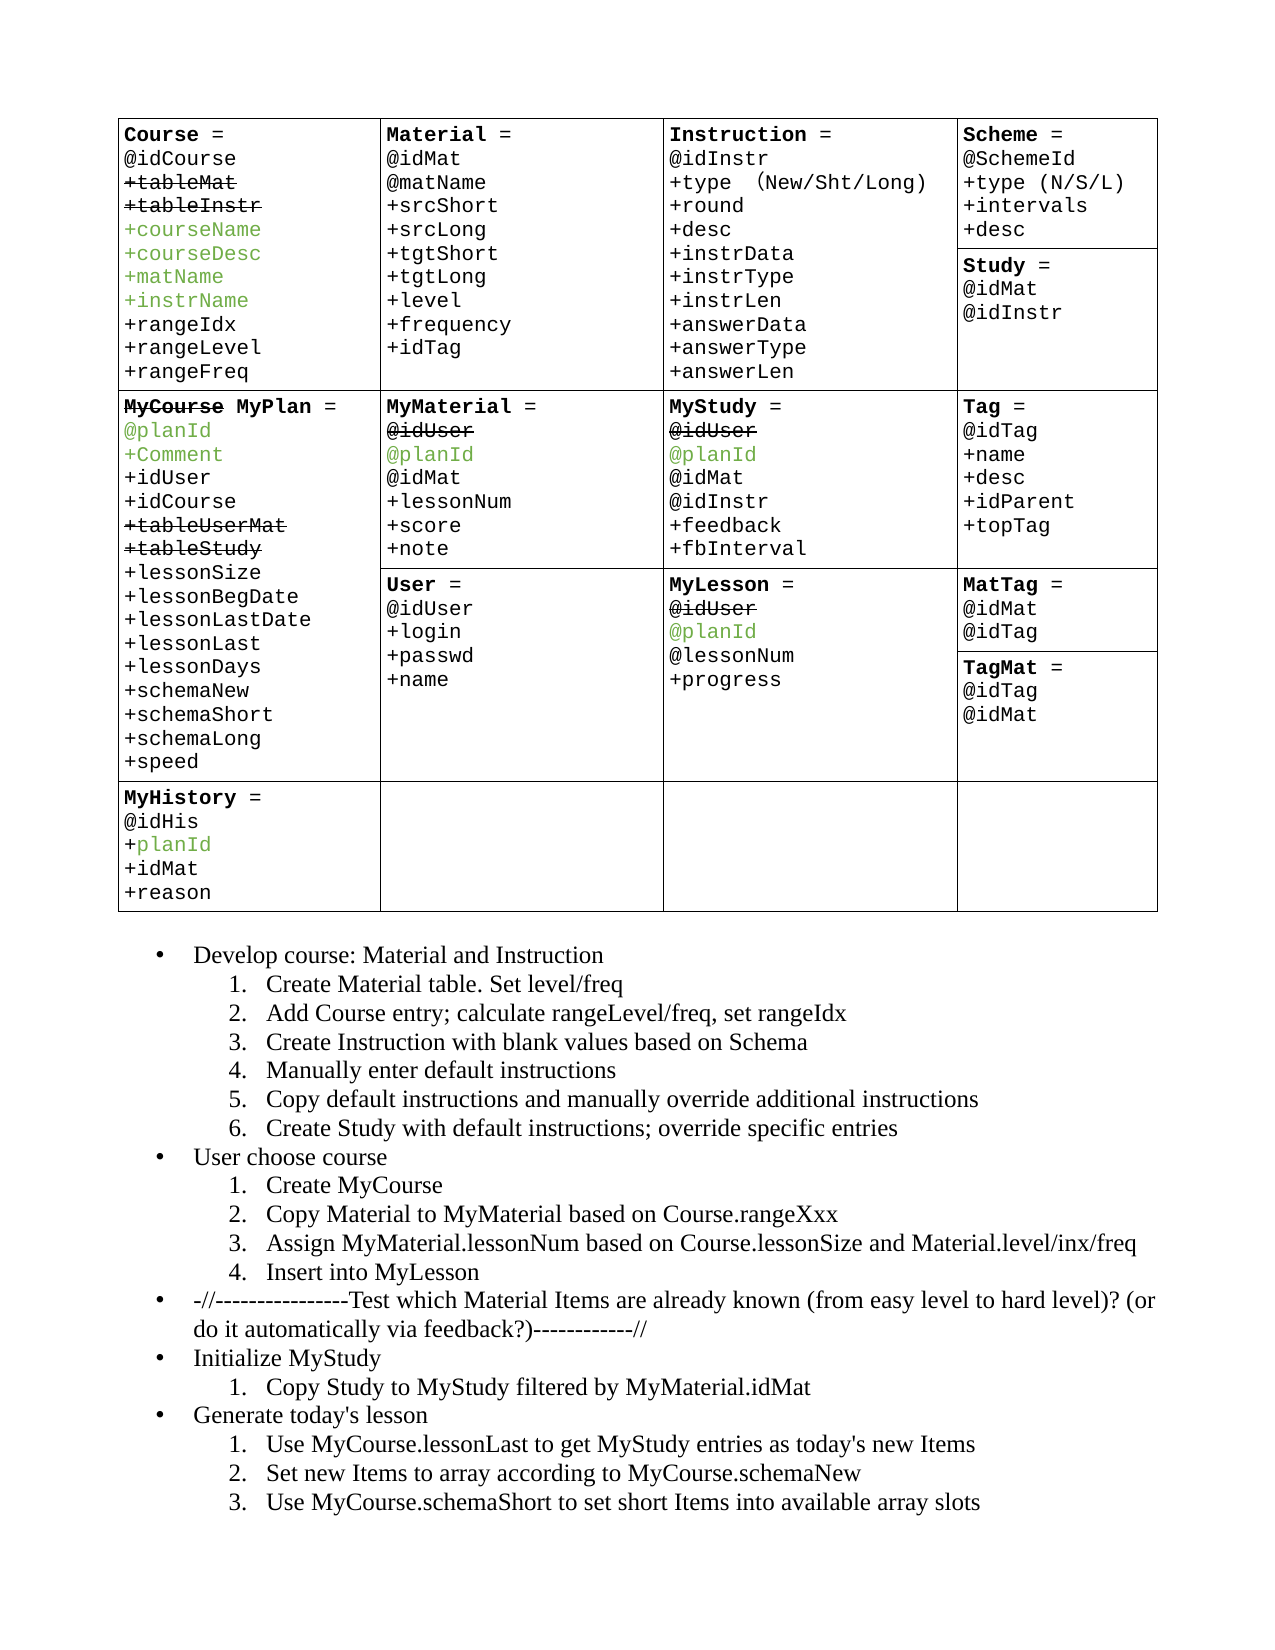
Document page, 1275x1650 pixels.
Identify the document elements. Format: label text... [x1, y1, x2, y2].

list Use MyCourse.lessonLast to get MyStudy entries as today's new Items [228, 1429, 1157, 1458]
table_cell User = @idUser +login +passwd +name [381, 569, 663, 781]
list Assign MyMaterial.lessonNum based on Course.lessonSize and Material.level/inx/freq [228, 1228, 1157, 1257]
table_cell MatTag = @idMat @idTag [958, 569, 1157, 651]
list Create MyCourse [228, 1170, 1157, 1199]
list Create Material table. Set level/freq [228, 969, 1157, 998]
table_header Material = @idMat @matName +srcShort +srcLong +tgtShort +tgtLong +level +frequency +idTag [381, 119, 663, 390]
list Use MyCourse.schemaShort to set short Items into available array slots [228, 1487, 1157, 1515]
table_header Instruction = @idInstr +type （New/Sht/Long) +round +desc +instrData +instrType +instrLen +answerData +answerType +answerLen [664, 119, 957, 390]
table_header Course = @idCourse +tableMat +tableInstr +courseName +courseDesc +matName +instrName +rangeIdx +rangeLevel +rangeFreq [119, 119, 380, 390]
list Copy default instructions and manually override additional instructions [228, 1084, 1157, 1113]
list Initialize MyStudy [156, 1343, 1157, 1372]
list -//----------------Test which Material Items are already known (from easy level to hard level)? (or do it automatically via feedback?)------------// [156, 1285, 1157, 1343]
table_cell MyLesson = @idUser @planId @lessonNum +progress [664, 569, 957, 781]
table_cell [381, 782, 663, 911]
table_cell MyHistory = @idHis +planId +idMat +reason [119, 782, 380, 911]
list Generate today's lesson [156, 1400, 1157, 1429]
table_cell Study = @idMat @idInstr [958, 249, 1157, 390]
list Develop course: Material and Instruction [156, 940, 1157, 969]
list Copy Material to MyMaterial based on Course.rangeXxx [228, 1199, 1157, 1228]
list Insert into MyLesson [228, 1257, 1157, 1285]
table_header Scheme = @SchemeId +type (N/S/L) +intervals +desc [958, 119, 1157, 248]
table_cell MyMaterial = @idUser @planId @idMat +lessonNum +score +note [381, 391, 663, 568]
list Create Instruction with blank values based on Schema [228, 1027, 1157, 1055]
list Create Study with default instructions; override specific entries [228, 1113, 1157, 1142]
table_cell TagMat = @idTag @idMat [958, 652, 1157, 781]
table_cell MyCourse MyPlan = @planId +Comment +idUser +idCourse +tableUserMat +tableStudy +lessonSize +lessonBegDate +lessonLastDate +lessonLast +lessonDays +schemaNew +schemaShort +schemaLong +speed [119, 391, 380, 781]
list Add Course entry; calculate rangeLevel/freq, set rangeIdx [228, 998, 1157, 1027]
list User choose course [156, 1142, 1157, 1170]
list Manually enter default instructions [228, 1055, 1157, 1084]
table_cell [958, 782, 1157, 911]
list Set new Items to array according to MyCourse.schemaNew [228, 1458, 1157, 1487]
table_cell MyStudy = @idUser @planId @idMat @idInstr +feedback +fbInterval [664, 391, 957, 568]
list Copy Study to MyStudy filtered by MyMaterial.idMat [228, 1372, 1157, 1400]
table_cell [664, 782, 957, 911]
table_cell Tag = @idTag +name +desc +idParent +topTag [958, 391, 1157, 568]
